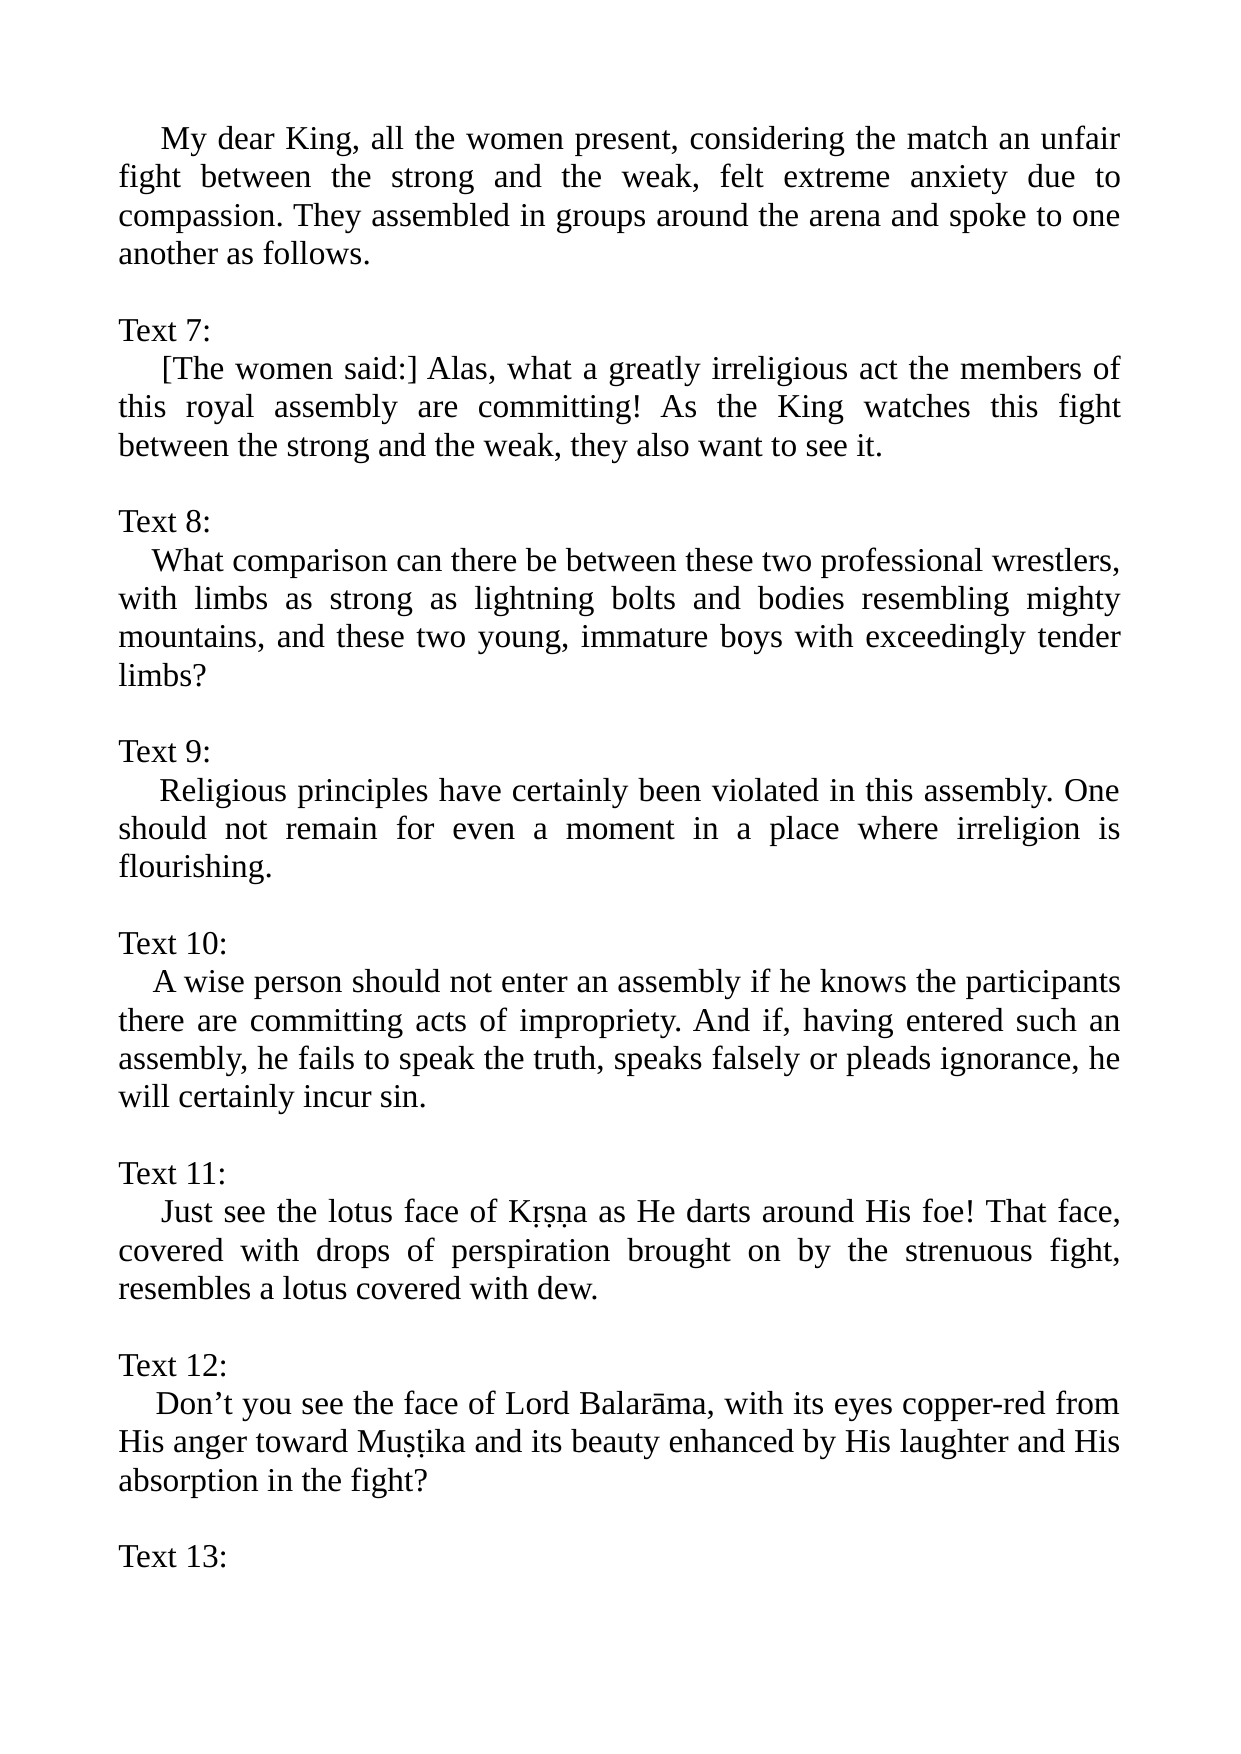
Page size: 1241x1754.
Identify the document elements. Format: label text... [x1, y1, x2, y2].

text What comparison can there be between these two professional wrestlers, with limbs as strong as lightning bolts and bodies resembling mighty mountains, and these two young, immature boys with exceedingly tender limbs? [118, 540, 1122, 693]
text Text 7: [118, 310, 1122, 348]
text Don’t you see the face of Lord Balarāma, with its eyes copper-red from His anger toward Muṣṭika and its beauty enhanced by His laughter and His absorption in the fight? [118, 1383, 1122, 1498]
text [The women said:] Alas, what a greatly irreligious act the members of this royal assembly are committing! As the King watches this fight between the strong and the weak, they also want to see it. [118, 348, 1122, 463]
text Text 10: [118, 923, 1122, 961]
text My dear King, all the women present, considering the match an unfair fight between the strong and the weak, felt extreme anxiety due to compassion. They assembled in groups around the arena and spoke to one another as follows. [118, 118, 1122, 271]
text A wise person should not enter an assembly if he knows the participants there are committing acts of impropriety. And if, having entered such an assembly, he fails to speak the truth, speaks falsely or pleads ignorance, he will certainly incur sin. [118, 961, 1122, 1115]
text Just see the lotus face of Kṛṣṇa as He darts around His foe! That face, covered with drops of perspiration brought on by the strenuous fight, resembles a lotus covered with dew. [118, 1191, 1122, 1306]
text Religious principles have certainly been violated in this assembly. One should not remain for even a moment in a place where irreligion is flourishing. [118, 770, 1122, 885]
text Text 12: [118, 1345, 1122, 1383]
text Text 9: [118, 731, 1122, 770]
text Text 8: [118, 501, 1122, 540]
text Text 11: [118, 1153, 1122, 1191]
text Text 13: [118, 1536, 1122, 1575]
